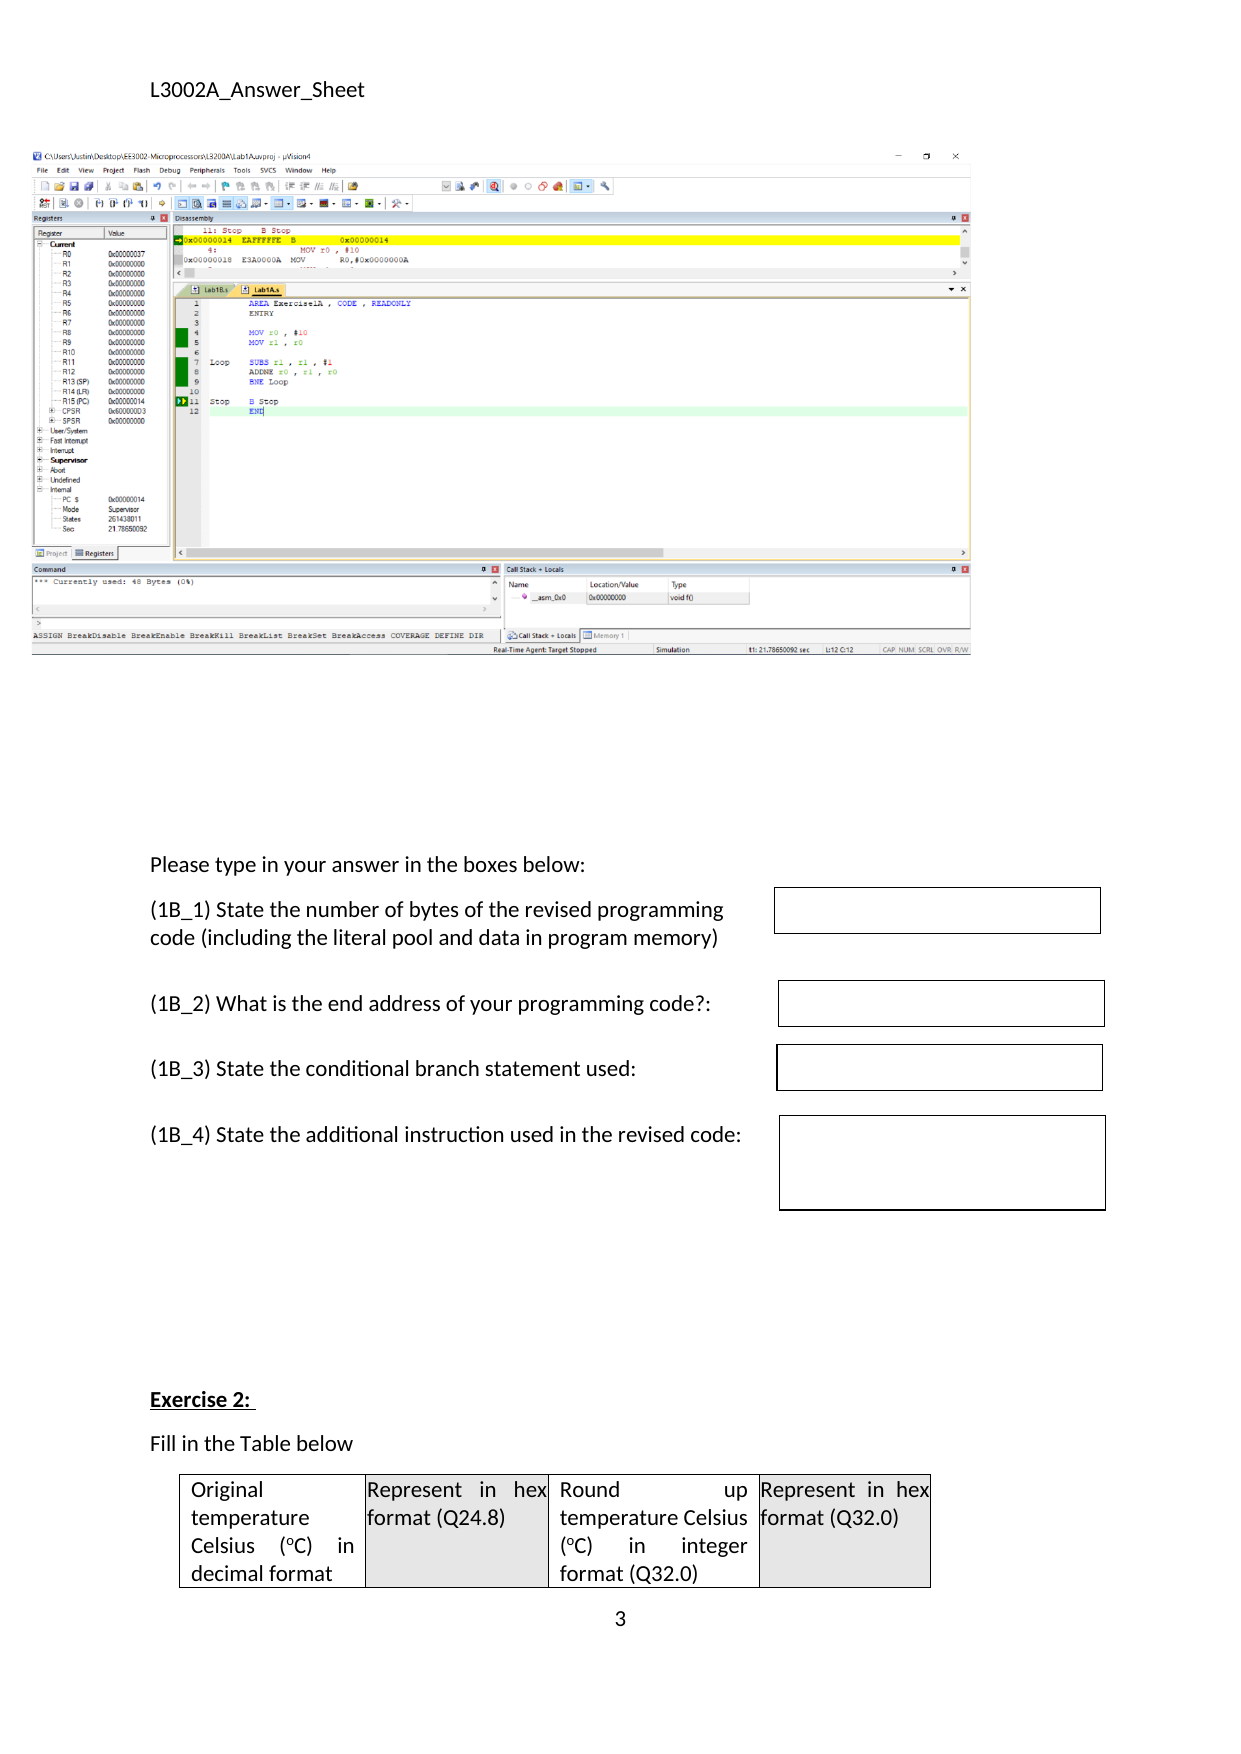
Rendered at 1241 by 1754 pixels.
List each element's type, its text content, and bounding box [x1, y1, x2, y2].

text Fill in the Table below [150, 1429, 1090, 1457]
text (1B_4) State the additional instruction used in the revised code: [150, 1120, 779, 1148]
text Exercise 2: [150, 1385, 1090, 1413]
table_header Represent in hex format (Q32.0) [760, 1475, 930, 1587]
text [778, 1045, 1102, 1090]
text (1B_3) State the conditional branch statement used: [150, 1054, 776, 1082]
text (1B_2) What is the end address of your programming code?: [150, 989, 778, 1017]
table_header Original temperature Celsius (oC) in decimal format [180, 1475, 365, 1587]
text Please type in your answer in the boxes below: [150, 850, 1090, 878]
text [779, 981, 1104, 1026]
text [780, 1116, 1105, 1209]
table_header Represent in hex format (Q24.8) [366, 1475, 548, 1587]
text (1B_1) State the number of bytes of the revised programming code (including the literal pool and data in program memory) [150, 895, 755, 951]
table_header Round up temperature Celsius (oC) in integer format (Q32.0) [549, 1475, 759, 1587]
text [775, 888, 1100, 933]
